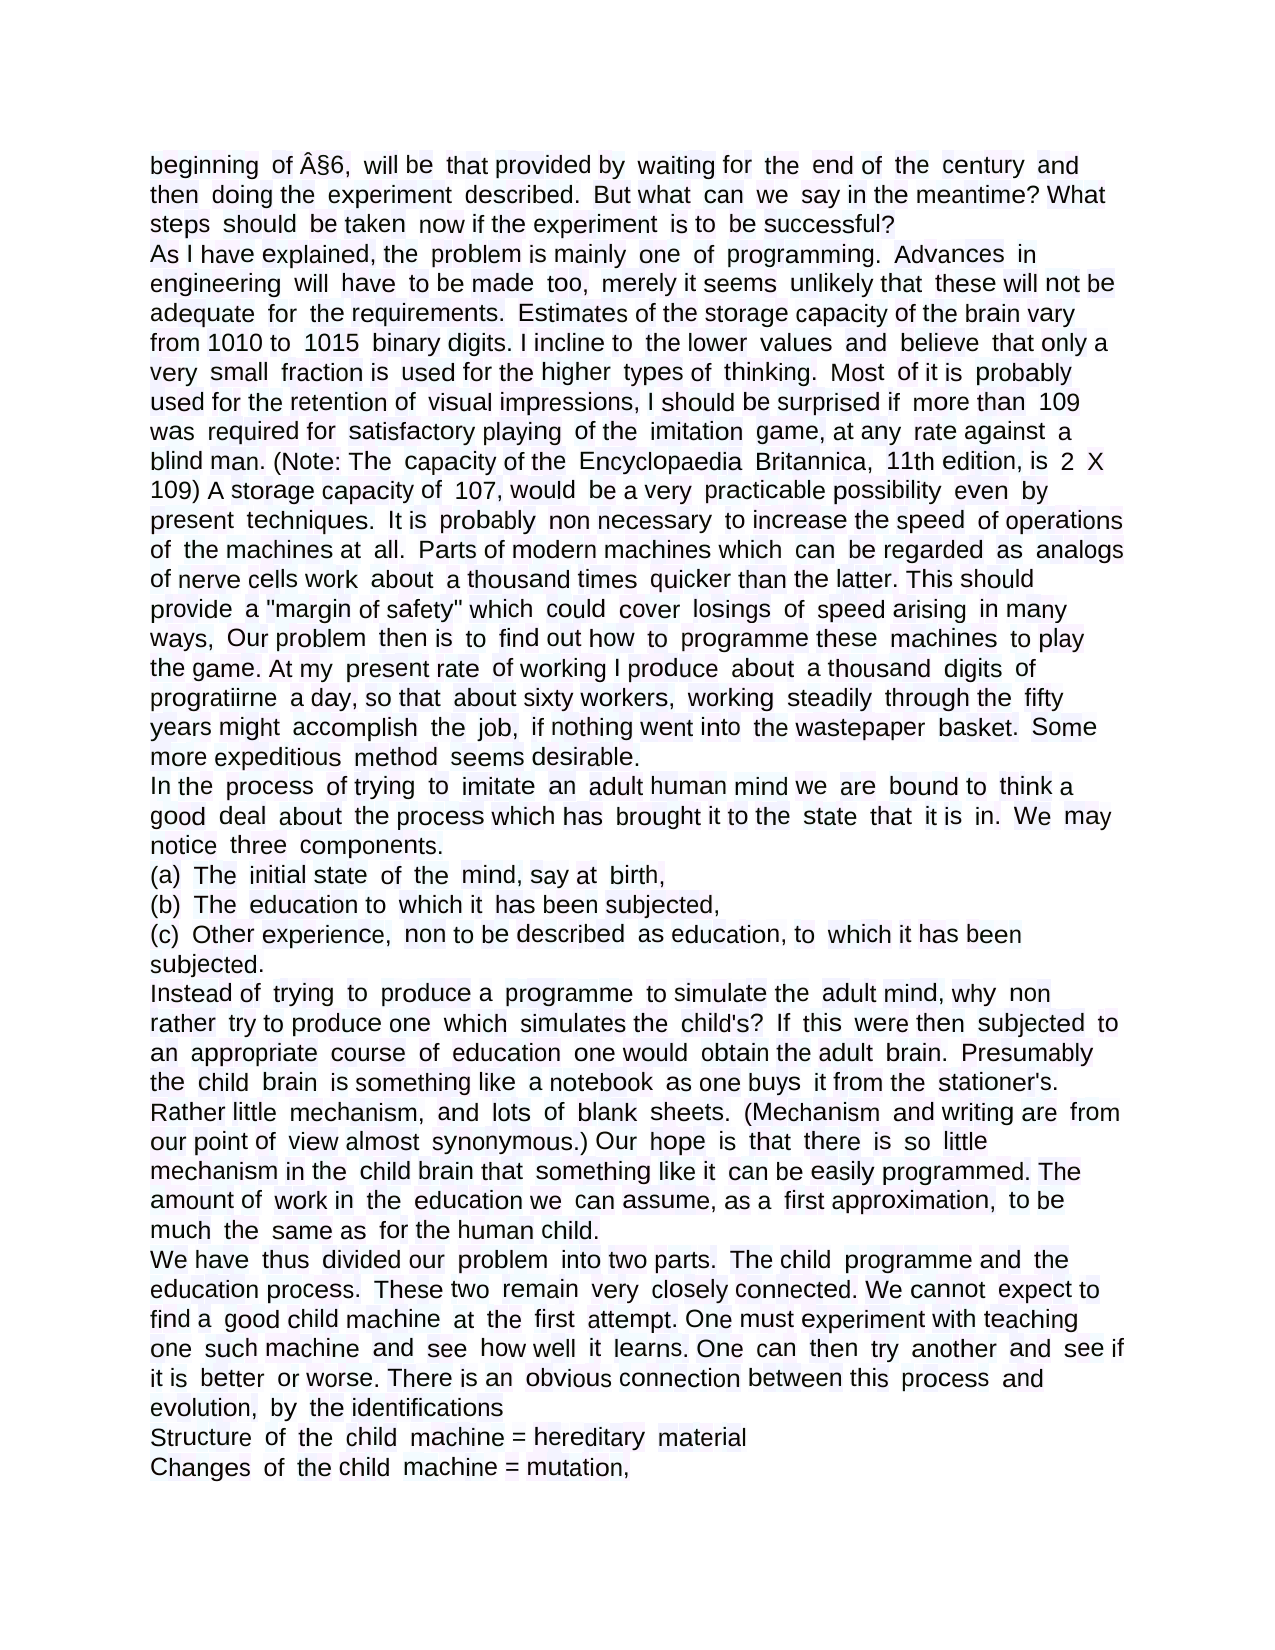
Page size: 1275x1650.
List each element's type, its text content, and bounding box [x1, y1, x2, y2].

text Changes of the child machine = mutation, [630, 1452, 1125, 1481]
text Instead of trying to produce a programme to simulate the adult mind, why non rather try to produce one which simulates the child's? If this were then subjected to an appropriate course of education one would obtain the adult brain. Presumably the child brain is something like a notebook as one buys it from the stationer's. Rather little mechanism, and lots of blank sheets. (Mechanism and writing are from our point of view almost synonymous.) Our hope is that there is so little mechanism in the child brain that something like it can be easily programmed. The amount of work in the education we can assume, as a first approximation, to be much the same as for the human child. [150, 978, 1125, 1244]
text (c) Other experience, non to be described as education, to which it has been subjected. [158, 919, 231, 950]
text In the process of trying to imitate an adult human mind we are bound to think a good deal about the process which has brought it to the state that it is in. We may notice three components. [171, 771, 247, 860]
text In the process of trying to imitate an adult human mind we are bound to think a good deal about the process which has brought it to the state that it is in. We may notice three components. [251, 771, 340, 831]
text Structure of the child machine = hereditary material [727, 1422, 1125, 1452]
text (a) The initial state of the mind, say at birth, [658, 860, 1125, 889]
text Changes of the child machine = mutation, [371, 1452, 403, 1481]
text Changes of the child machine = mutation, [168, 1452, 339, 1481]
text (b) The education to which it has been subjected, [150, 889, 1125, 919]
text The only really satisfactory support that can be given for the view expressed at the beginning of Â§6, will be that provided by waiting for the end of the century and then doing the experiment described. But what can we say in the meantime? What steps should be taken now if the experiment is to be successful? [150, 150, 1125, 239]
text We have thus divided our problem into two parts. The child programme and the education process. These two remain very closely connected. We cannot expect to find a good child machine at the first attempt. One must experiment with teaching one such machine and see how well it learns. One can then try another and see if it is better or worse. There is an obvious connection between this process and evolution, by the identifications [150, 1244, 1125, 1422]
text (a) The initial state of the mind, say at birth, [421, 860, 461, 889]
text (a) The initial state of the mind, say at birth, [368, 860, 414, 889]
text Structure of the child machine = hereditary material [383, 1422, 431, 1452]
text As I have explained, the problem is mainly one of programming. Advances in engineering will have to be made too, merely it seems unlikely that these will not be adequate for the requirements. Estimates of the storage capacity of the brain vary from 1010 to 1015 binary digits. I incline to the lower values and believe that only a very small fraction is used for the higher types of thinking. Most of it is probably used for the retention of visual impressions, I should be surprised if more than 109 was required for satisfactory playing of the imitation game, at any rate against a blind man. (Note: The capacity of the Encyclopaedia Britannica, 11th edition, is 2 X 109) A storage capacity of 107, would be a very practicable possibility even by present techniques. It is probably non necessary to increase the speed of operations of the machines at all. Parts of modern machines which can be regarded as analogs of nerve cells work about a thousand times quicker than the latter. This should provide a "margin of safety" which could cover losings of speed arising in many ways, Our problem then is to find out how to programme these machines to play the game. At my present rate of working I produce about a thousand digits of progratiirne a day, so that about sixty workers, working steadily through the fifty years might accomplish the job, if nothing went into the wastepaper basket. Some more expeditious method seems desirable. [150, 239, 1125, 771]
text Structure of the child machine = hereditary material [645, 1422, 693, 1452]
text Structure of the child machine = hereditary material [278, 1422, 358, 1452]
text (c) Other experience, non to be described as education, to which it has been subjected. [223, 919, 276, 960]
text (c) Other experience, non to be described as education, to which it has been subjected. [264, 919, 1125, 978]
text In the process of trying to imitate an adult human mind we are bound to think a good deal about the process which has brought it to the state that it is in. We may notice three components. [415, 771, 1125, 860]
